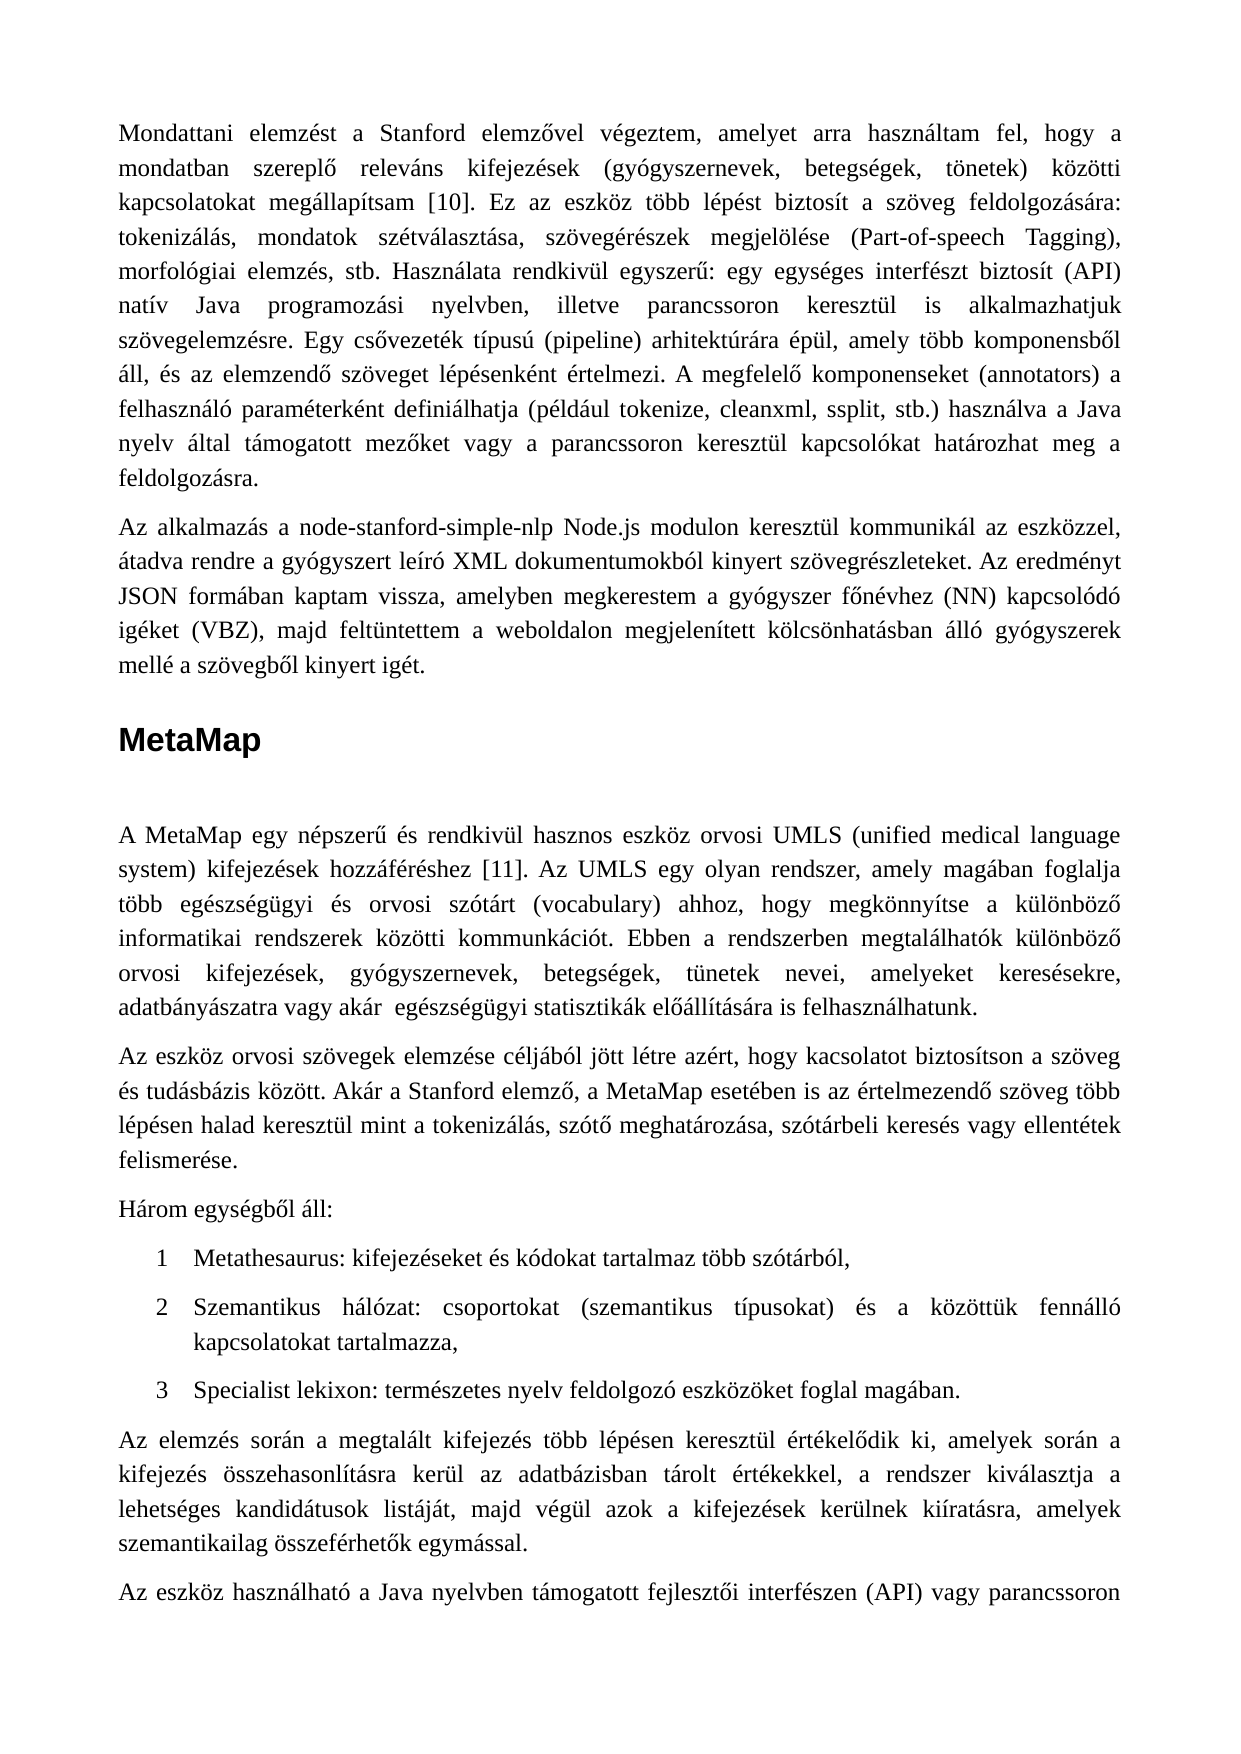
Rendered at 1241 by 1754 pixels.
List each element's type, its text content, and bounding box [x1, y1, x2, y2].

text Az alkalmazás a node-stanford-simple-nlp Node.js modulon keresztül kommunikál az eszközzel, átadva rendre a gyógyszert leíró XML dokumentumokból kinyert szövegrészleteket. Az eredményt JSON formában kaptam vissza, amelyben megkerestem a gyógyszer főnévhez (NN) kapcsolódó igéket (VBZ), majd feltüntettem a weboldalon megjelenített kölcsönhatásban álló gyógyszerek mellé a szövegből kinyert igét. [118, 512, 1122, 679]
subtitle MetaMap [118, 720, 1122, 758]
text Három egységből áll: [118, 1194, 1122, 1223]
list Metathesaurus: kifejezéseket és kódokat tartalmaz több szótárból, [156, 1243, 1122, 1272]
text Az elemzés során a megtalált kifejezés több lépésen keresztül értékelődik ki, amelyek során a kifejezés összehasonlításra kerül az adatbázisban tárolt értékekkel, a rendszer kiválasztja a lehetséges kandidátusok listáját, majd végül azok a kifejezések kerülnek kiíratásra, amelyek szemantikailag összeférhetők egymással. [118, 1425, 1122, 1557]
list Szemantikus hálózat: csoportokat (szemantikus típusokat) és a közöttük fennálló kapcsolatokat tartalmazza, [156, 1292, 1122, 1355]
text A MetaMap egy népszerű és rendkivül hasznos eszköz orvosi UMLS (unified medical language system) kifejezések hozzáféréshez [11]. Az UMLS egy olyan rendszer, amely magában foglalja több egészségügyi és orvosi szótárt (vocabulary) ahhoz, hogy megkönnyítse a különböző informatikai rendszerek közötti kommunkációt. Ebben a rendszerben megtalálhatók különböző orvosi kifejezések, gyógyszernevek, betegségek, tünetek nevei, amelyeket keresésekre, adatbányászatra vagy akár egészségügyi statisztikák előállítására is felhasználhatunk. [118, 820, 1122, 1021]
text Az eszköz használható a Java nyelvben támogatott fejlesztői interfészen (API) vagy parancssoron [118, 1577, 1122, 1606]
text Az eszköz orvosi szövegek elemzése céljából jött létre azért, hogy kacsolatot biztosítson a szöveg és tudásbázis között. Akár a Stanford elemző, a MetaMap esetében is az értelmezendő szöveg több lépésen halad keresztül mint a tokenizálás, szótő meghatározása, szótárbeli keresés vagy ellentétek felismerése. [118, 1041, 1122, 1174]
text Mondattani elemzést a Stanford elemzővel végeztem, amelyet arra használtam fel, hogy a mondatban szereplő releváns kifejezések (gyógyszernevek, betegségek, tönetek) közötti kapcsolatokat megállapítsam [10]. Ez az eszköz több lépést biztosít a szöveg feldolgozására: tokenizálás, mondatok szétválasztása, szövegérészek megjelölése (Part-of-speech Tagging), morfológiai elemzés, stb. Használata rendkivül egyszerű: egy egységes interfészt biztosít (API) natív Java programozási nyelvben, illetve parancssoron keresztül is alkalmazhatjuk szövegelemzésre. Egy csővezeték típusú (pipeline) arhitektúrára épül, amely több komponensből áll, és az elemzendő szöveget lépésenként értelmezi. A megfelelő komponenseket (annotators) a felhasználó paraméterként definiálhatja (például tokenize, cleanxml, ssplit, stb.) használva a Java nyelv által támogatott mezőket vagy a parancssoron keresztül kapcsolókat határozhat meg a feldolgozásra. [118, 118, 1122, 492]
list Specialist lekixon: természetes nyelv feldolgozó eszközöket foglal magában. [156, 1376, 1122, 1404]
